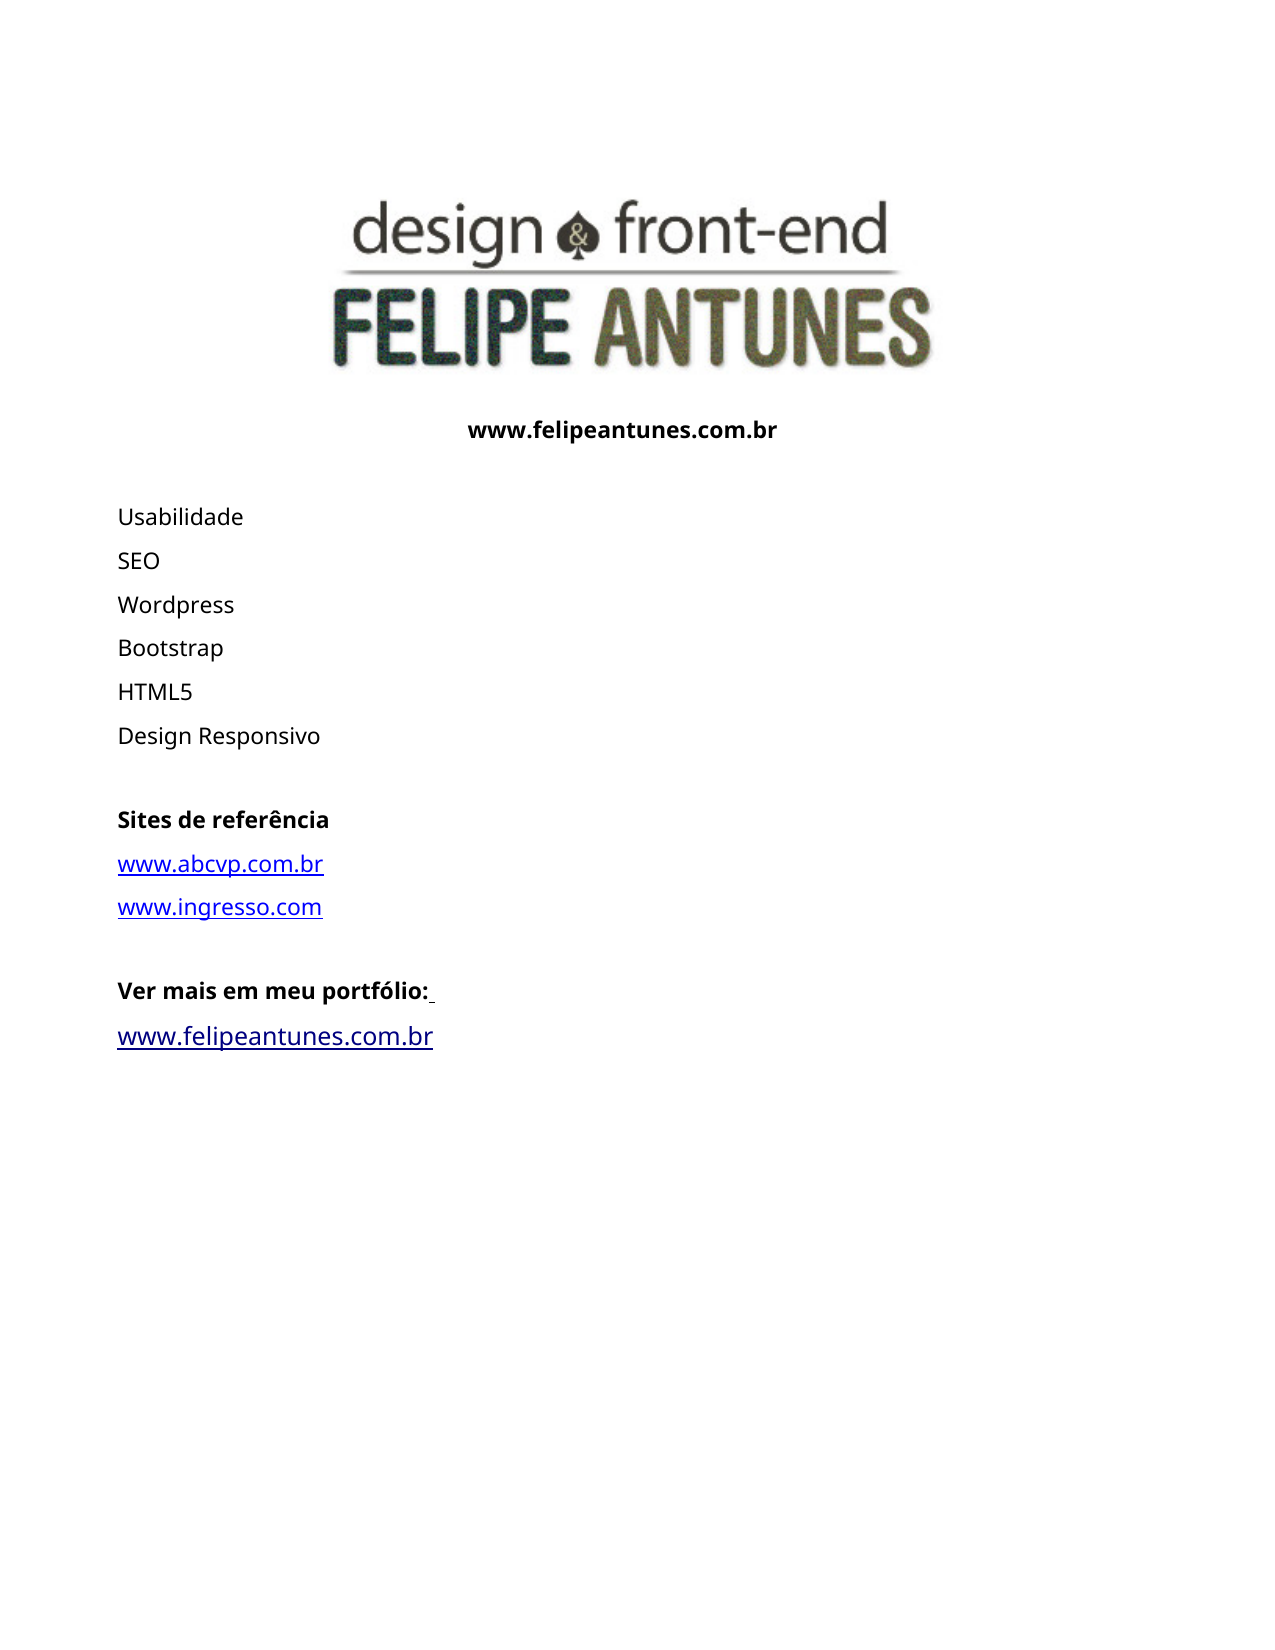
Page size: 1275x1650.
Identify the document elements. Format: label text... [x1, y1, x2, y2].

text www.ingresso.com [117, 891, 1207, 922]
text Ver mais em meu portfólio: [117, 975, 1207, 1006]
text SEO [117, 545, 1207, 576]
text Wordpress [117, 588, 1207, 620]
text Bootstrap [117, 632, 1207, 663]
text Sites de referência [117, 804, 1207, 835]
text HTML5 [117, 676, 1207, 707]
text www.felipeantunes.com.br [117, 1019, 1207, 1053]
text Design Responsivo [117, 720, 1207, 751]
picture [279, 123, 966, 396]
text Usabilidade [117, 501, 1207, 532]
text www.abcvp.com.br [117, 847, 1207, 879]
